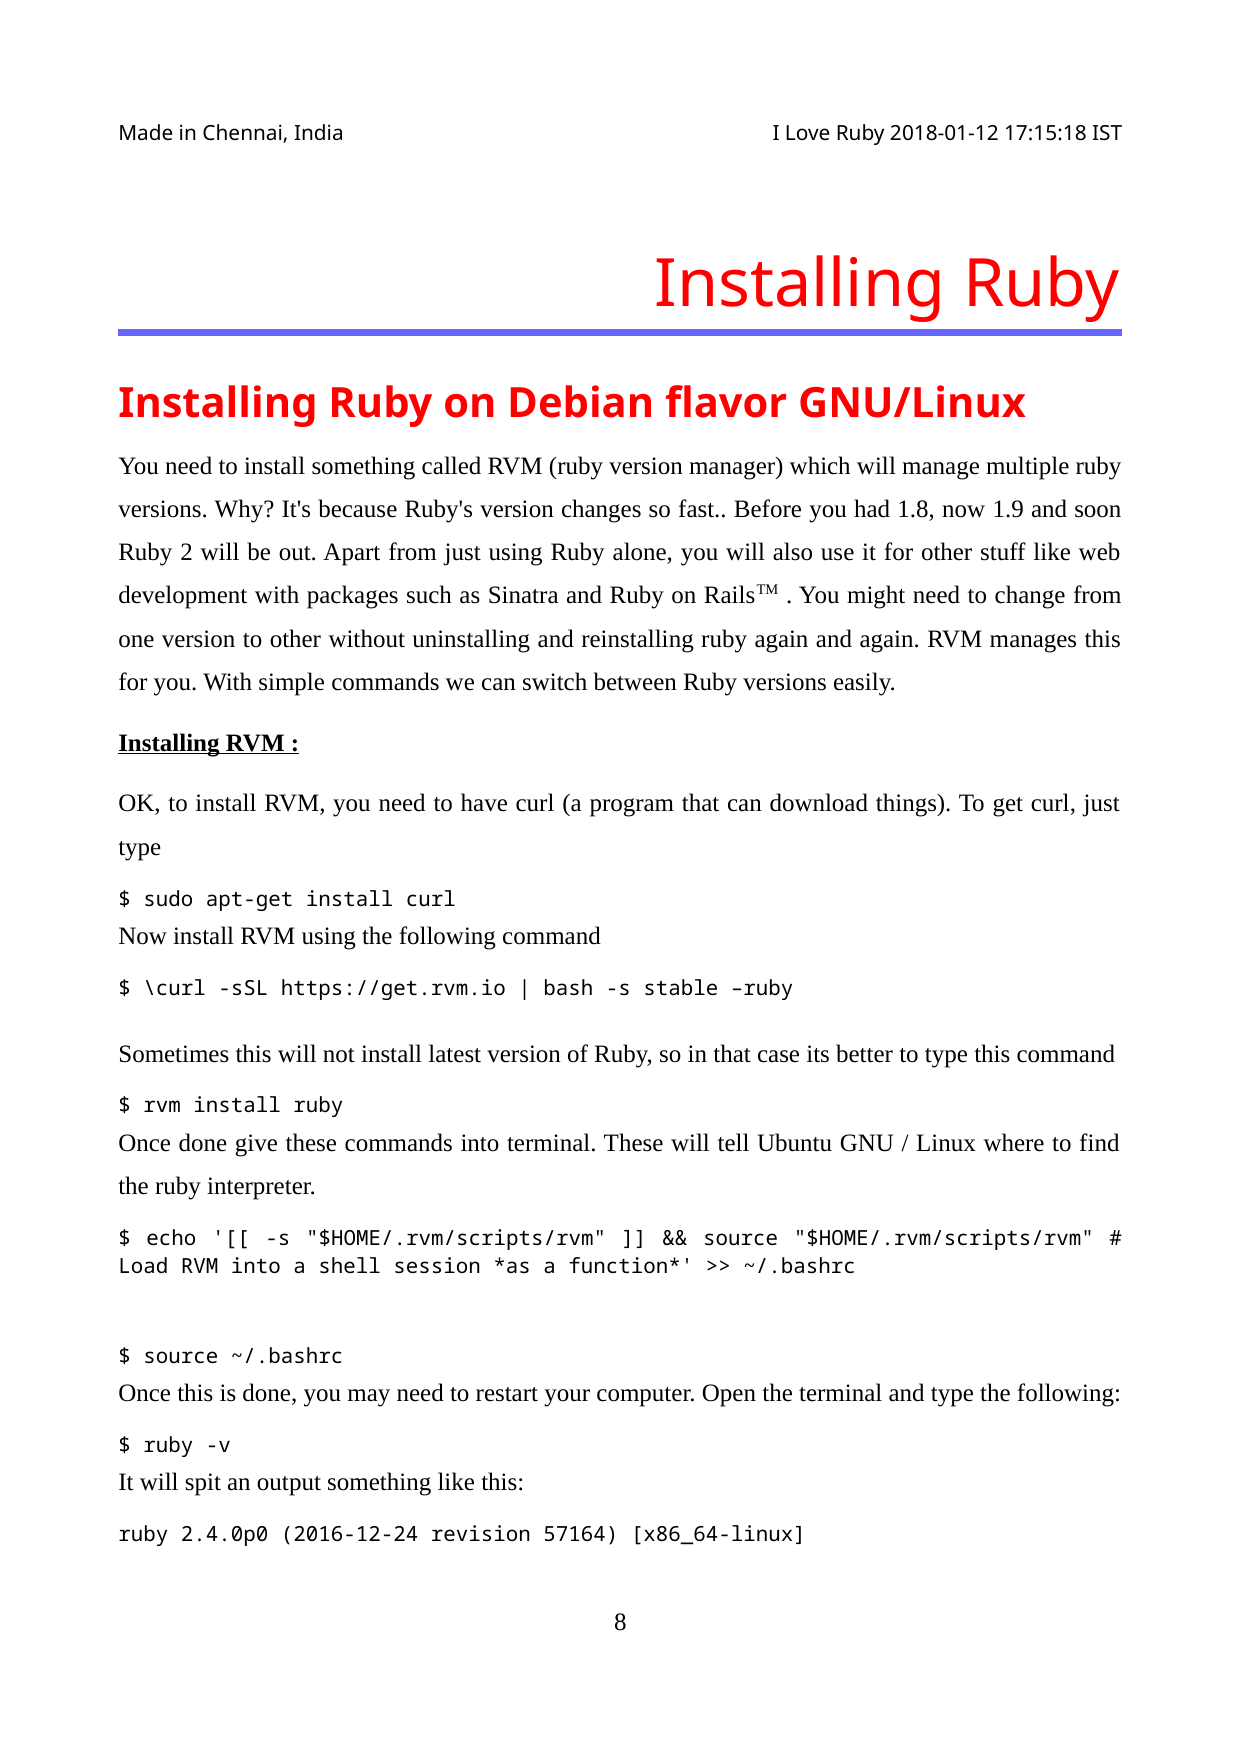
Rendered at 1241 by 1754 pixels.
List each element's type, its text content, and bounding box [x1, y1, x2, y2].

text $ source ~/.bashrc [118, 1341, 1122, 1369]
text $ \curl -sSL https://get.rvm.io | bash -s stable –ruby [118, 973, 1122, 1001]
text $ rvm install ruby [118, 1091, 1122, 1119]
text Once this is done, you may need to restart your computer. Open the terminal and type the following: [118, 1378, 1122, 1407]
text $ echo '[[ -s "$HOME/.rvm/scripts/rvm" ]] && source "$HOME/.rvm/scripts/rvm" # Load RVM into a shell session *as a function*' >> ~/.bashrc [118, 1223, 1122, 1280]
text Sometimes this will not install latest version of Ruby, so in that case its better to type this command [118, 1039, 1122, 1067]
text $ sudo apt-get install curl [118, 884, 1122, 912]
text OK, to install RVM, you need to have curl (a program that can download things). To get curl, just type [118, 788, 1122, 860]
text It will spit an output something like this: [118, 1467, 1122, 1496]
text ruby 2.4.0p0 (2016-12-24 revision 57164) [x86_64-linux] [118, 1519, 1122, 1548]
subtitle Installing Ruby on Debian flavor GNU/Linux [118, 373, 1122, 430]
text You need to install something called RVM (ruby version manager) which will manage multiple ruby versions. Why? It's because Ruby's version changes so fast.. Before you had 1.8, now 1.9 and soon Ruby 2 will be out. Apart from just using Ruby alone, you will also use it for other stuff like web development with packages such as Sinatra and Ruby on RailsTM . You might need to change from one version to other without uninstalling and reinstalling ruby again and again. RVM manages this for you. With simple commands we can switch between Ruby versions easily. [118, 451, 1122, 696]
text Now install RVM using the following command [118, 921, 1122, 950]
text $ ruby -v [118, 1430, 1122, 1458]
text Installing RVM : [118, 728, 1122, 756]
text Once done give these commands into terminal. These will tell Ubuntu GNU / Linux where to find the ruby interpreter. [118, 1128, 1122, 1200]
subtitle Installing Ruby [118, 233, 1122, 329]
